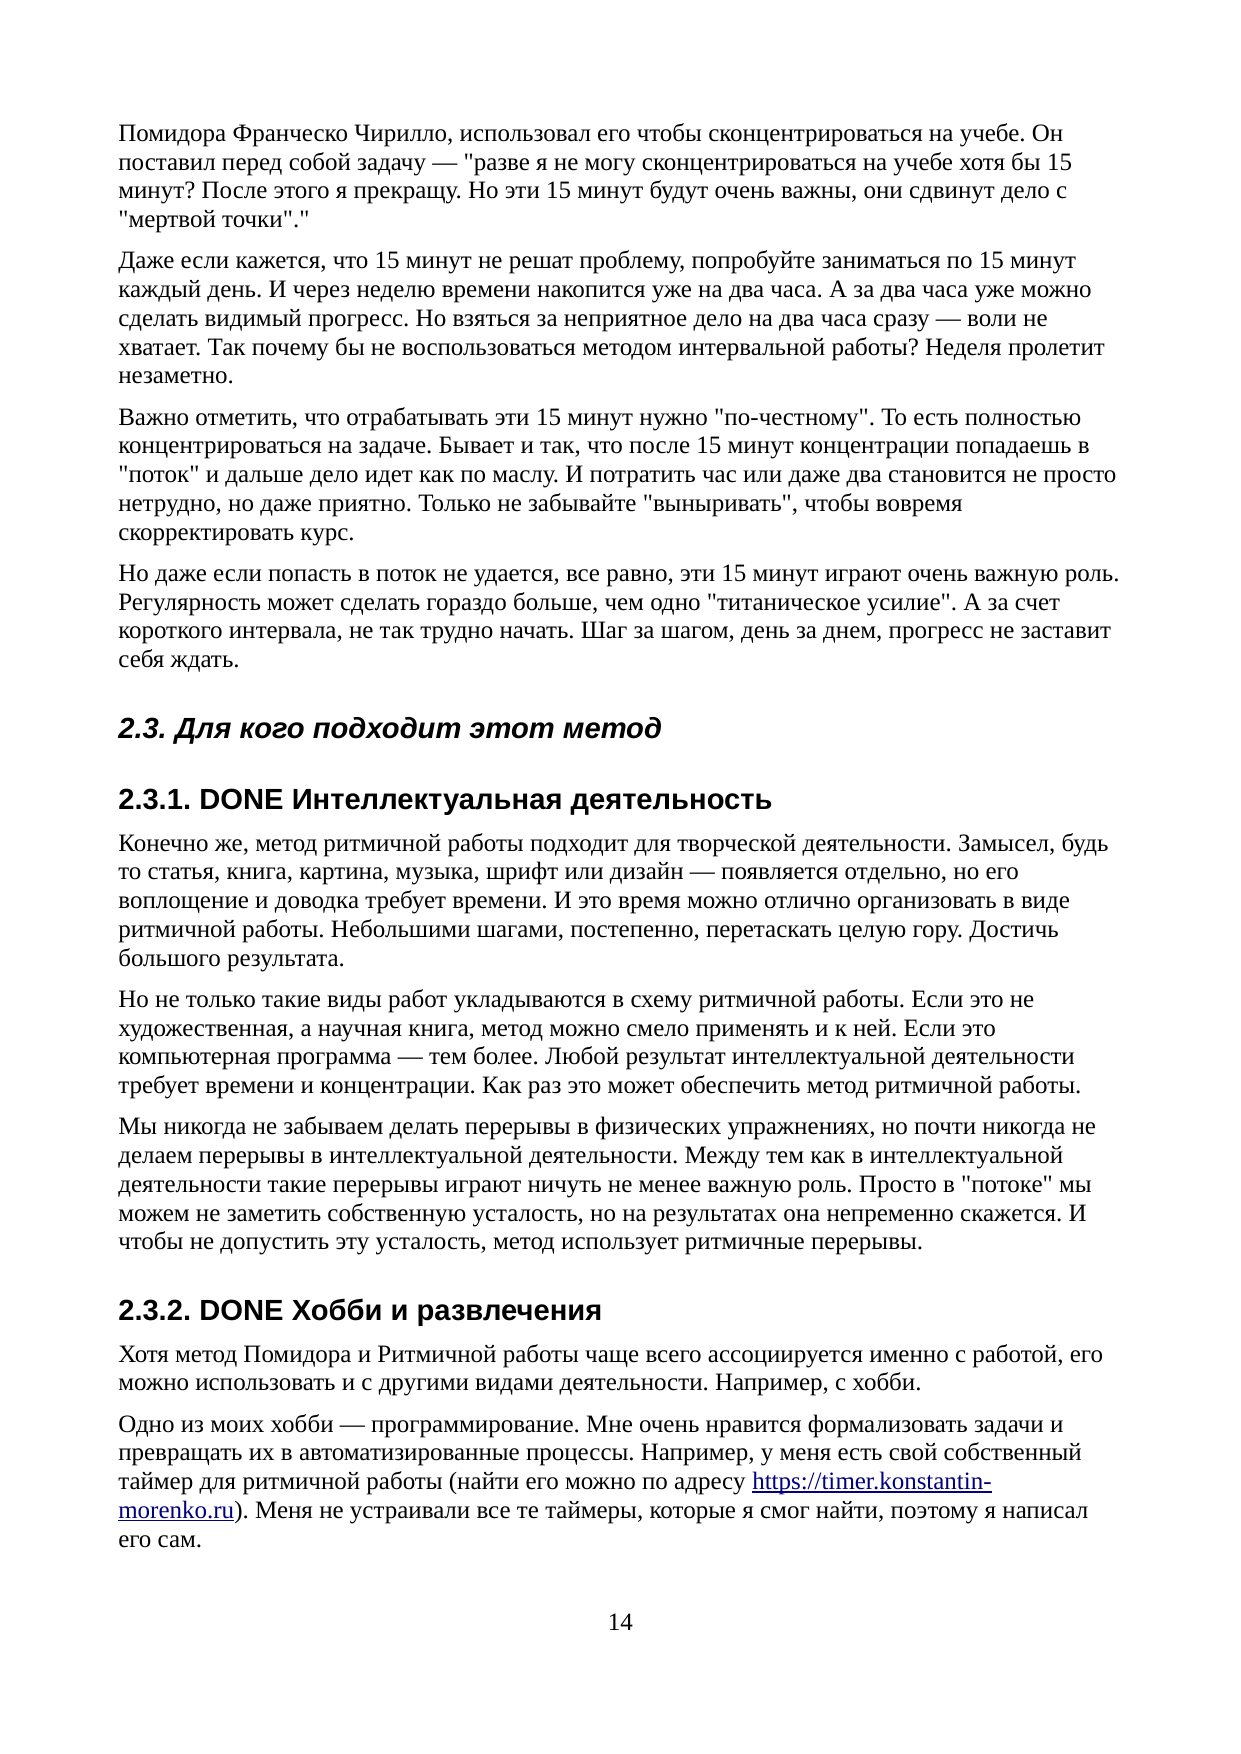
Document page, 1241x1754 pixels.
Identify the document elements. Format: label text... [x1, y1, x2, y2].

text Но даже если попасть в поток не удается, все равно, эти 15 минут играют очень важную роль. Регулярность может сделать гораздо больше, чем одно "титаническое усилие". А за счет короткого интервала, не так трудно начать. Шаг за шагом, день за днем, прогресс не заставит себя ждать. [118, 558, 1122, 673]
text Важно отметить, что отрабатывать эти 15 минут нужно "по-честному". То есть полностью концентрироваться на задаче. Бывает и так, что после 15 минут концентрации попадаешь в "поток" и дальше дело идет как по маслу. И потратить час или даже два становится не просто нетрудно, но даже приятно. Только не забывайте "выныривать", чтобы вовремя скорректировать курс. [118, 402, 1122, 546]
text Помидора Франческо Чирилло, использовал его чтобы сконцентрироваться на учебе. Он поставил перед собой задачу — "разве я не могу сконцентрироваться на учебе хотя бы 15 минут? После этого я прекращу. Но эти 15 минут будут очень важны, они сдвинут дело с "мертвой точки"." [118, 118, 1122, 233]
subtitle DONE Хобби и развлечения [118, 1293, 1122, 1326]
text Конечно же, метод ритмичной работы подходит для творческой деятельности. Замысел, будь то статья, книга, картина, музыка, шрифт или дизайн — появляется отдельно, но его воплощение и доводка требует времени. И это время можно отлично организовать в виде ритмичной работы. Небольшими шагами, постепенно, перетаскать целую гору. Достичь большого результата. [118, 828, 1122, 971]
text Хотя метод Помидора и Ритмичной работы чаще всего ассоциируется именно с работой, его можно использовать и с другими видами деятельности. Например, с хобби. [118, 1339, 1122, 1396]
text Одно из моих хобби — программирование. Мне очень нравится формализовать задачи и превращать их в автоматизированные процессы. Например, у меня есть свой собственный таймер для ритмичной работы (найти его можно по адресу https://timer.konstantin-morenko.ru). Меня не устраивали все те таймеры, которые я смог найти, поэтому я написал его сам. [118, 1409, 1122, 1552]
subtitle Для кого подходит этот метод [118, 711, 1122, 744]
text Даже если кажется, что 15 минут не решат проблему, попробуйте заниматься по 15 минут каждый день. И через неделю времени накопится уже на два часа. А за два часа уже можно сделать видимый прогресс. Но взяться за неприятное дело на два часа сразу — воли не хватает. Так почему бы не воспользоваться методом интервальной работы? Неделя пролетит незаметно. [118, 246, 1122, 389]
subtitle DONE Интеллектуальная деятельность [118, 782, 1122, 815]
text Мы никогда не забываем делать перерывы в физических упражнениях, но почти никогда не делаем перерывы в интеллектуальной деятельности. Между тем как в интеллектуальной деятельности такие перерывы играют ничуть не менее важную роль. Просто в "потоке" мы можем не заметить собственную усталость, но на результатах она непременно скажется. И чтобы не допустить эту усталость, метод использует ритмичные перерывы. [118, 1111, 1122, 1255]
text Но не только такие виды работ укладываются в схему ритмичной работы. Если это не художественная, а научная книга, метод можно смело применять и к ней. Если это компьютерная программа — тем более. Любой результат интеллектуальной деятельности требует времени и концентрации. Как раз это может обеспечить метод ритмичной работы. [118, 984, 1122, 1099]
